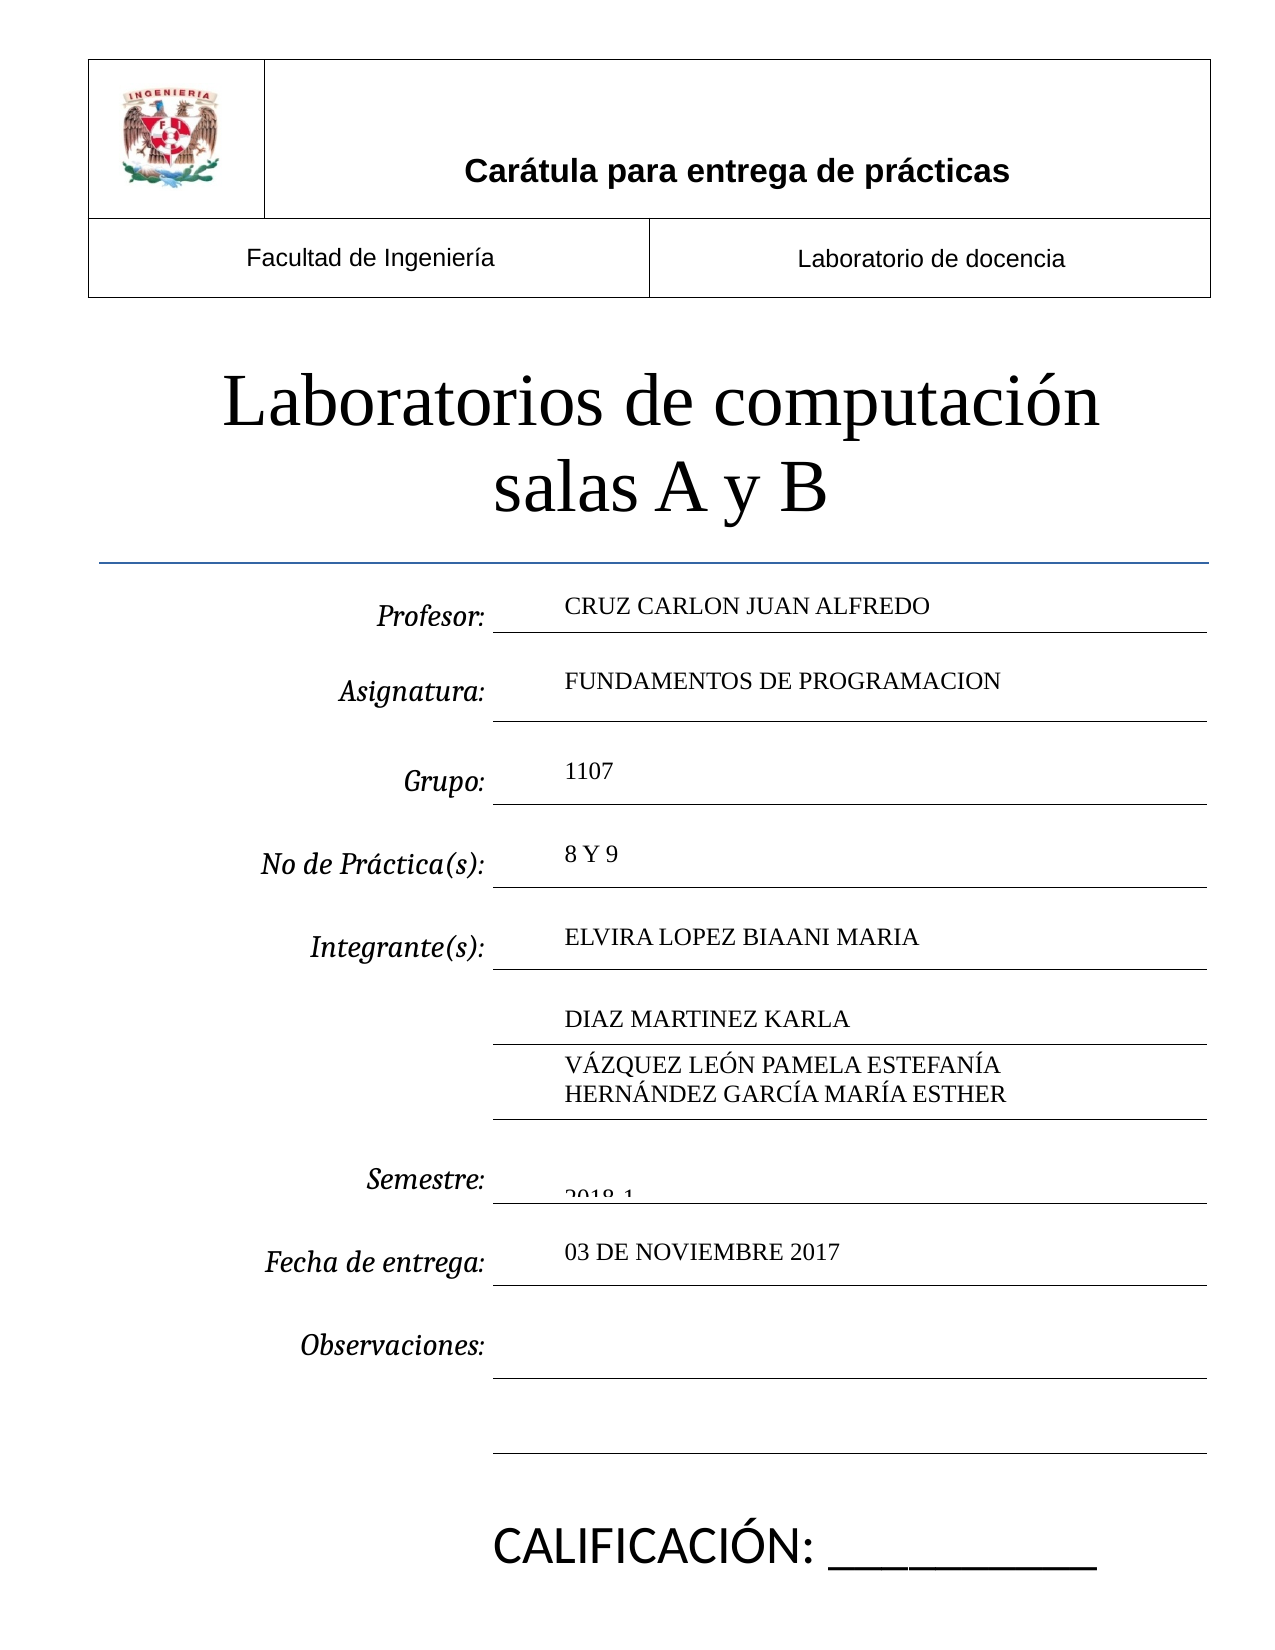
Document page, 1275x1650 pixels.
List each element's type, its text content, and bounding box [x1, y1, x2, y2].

table_cell Fecha de entrega: [118, 1203, 493, 1285]
table_cell 1107 [493, 722, 1207, 804]
table_cell [118, 1378, 493, 1453]
table_header [118, 556, 493, 562]
table_cell 2018-1 [493, 1120, 1207, 1202]
table_cell Asignatura: [118, 631, 493, 721]
table_cell Laboratorio de docencia [650, 219, 1210, 297]
text Laboratorios de computación [118, 355, 1205, 441]
table_cell No de Práctica(s): [118, 804, 493, 887]
table_cell [118, 969, 493, 1044]
table_cell 03 DE NOVIEMBRE 2017 [493, 1204, 1207, 1285]
table_cell Observaciones: [118, 1285, 493, 1378]
table_cell ELVIRA LOPEZ BIAANI MARIA [493, 888, 1207, 969]
table_header Profesor: [118, 564, 493, 631]
table_cell Grupo: [118, 721, 493, 804]
table_cell VÁZQUEZ LEÓN PAMELA ESTEFANÍA HERNÁNDEZ GARCÍA MARÍA ESTHER [493, 1045, 1207, 1119]
table_cell [493, 1286, 1207, 1378]
text CALIFICACIÓN: __________ [118, 1511, 1205, 1577]
table_header Carátula para entrega de prácticas [265, 60, 1210, 217]
table_cell Semestre: [118, 1119, 493, 1202]
table_cell FUNDAMENTOS DE PROGRAMACION [493, 633, 1207, 721]
table_cell Integrante(s): [118, 887, 493, 969]
table_header [493, 556, 1207, 562]
text salas A y B [118, 441, 1205, 528]
table_cell DIAZ MARTINEZ KARLA [493, 970, 1207, 1044]
table_cell Facultad de Ingeniería [89, 219, 649, 297]
table_header CRUZ CARLON JUAN ALFREDO [493, 564, 1207, 631]
table_cell 8 Y 9 [493, 805, 1207, 887]
table_header [89, 60, 264, 217]
table_cell [118, 1044, 493, 1119]
table_cell [493, 1379, 1207, 1453]
